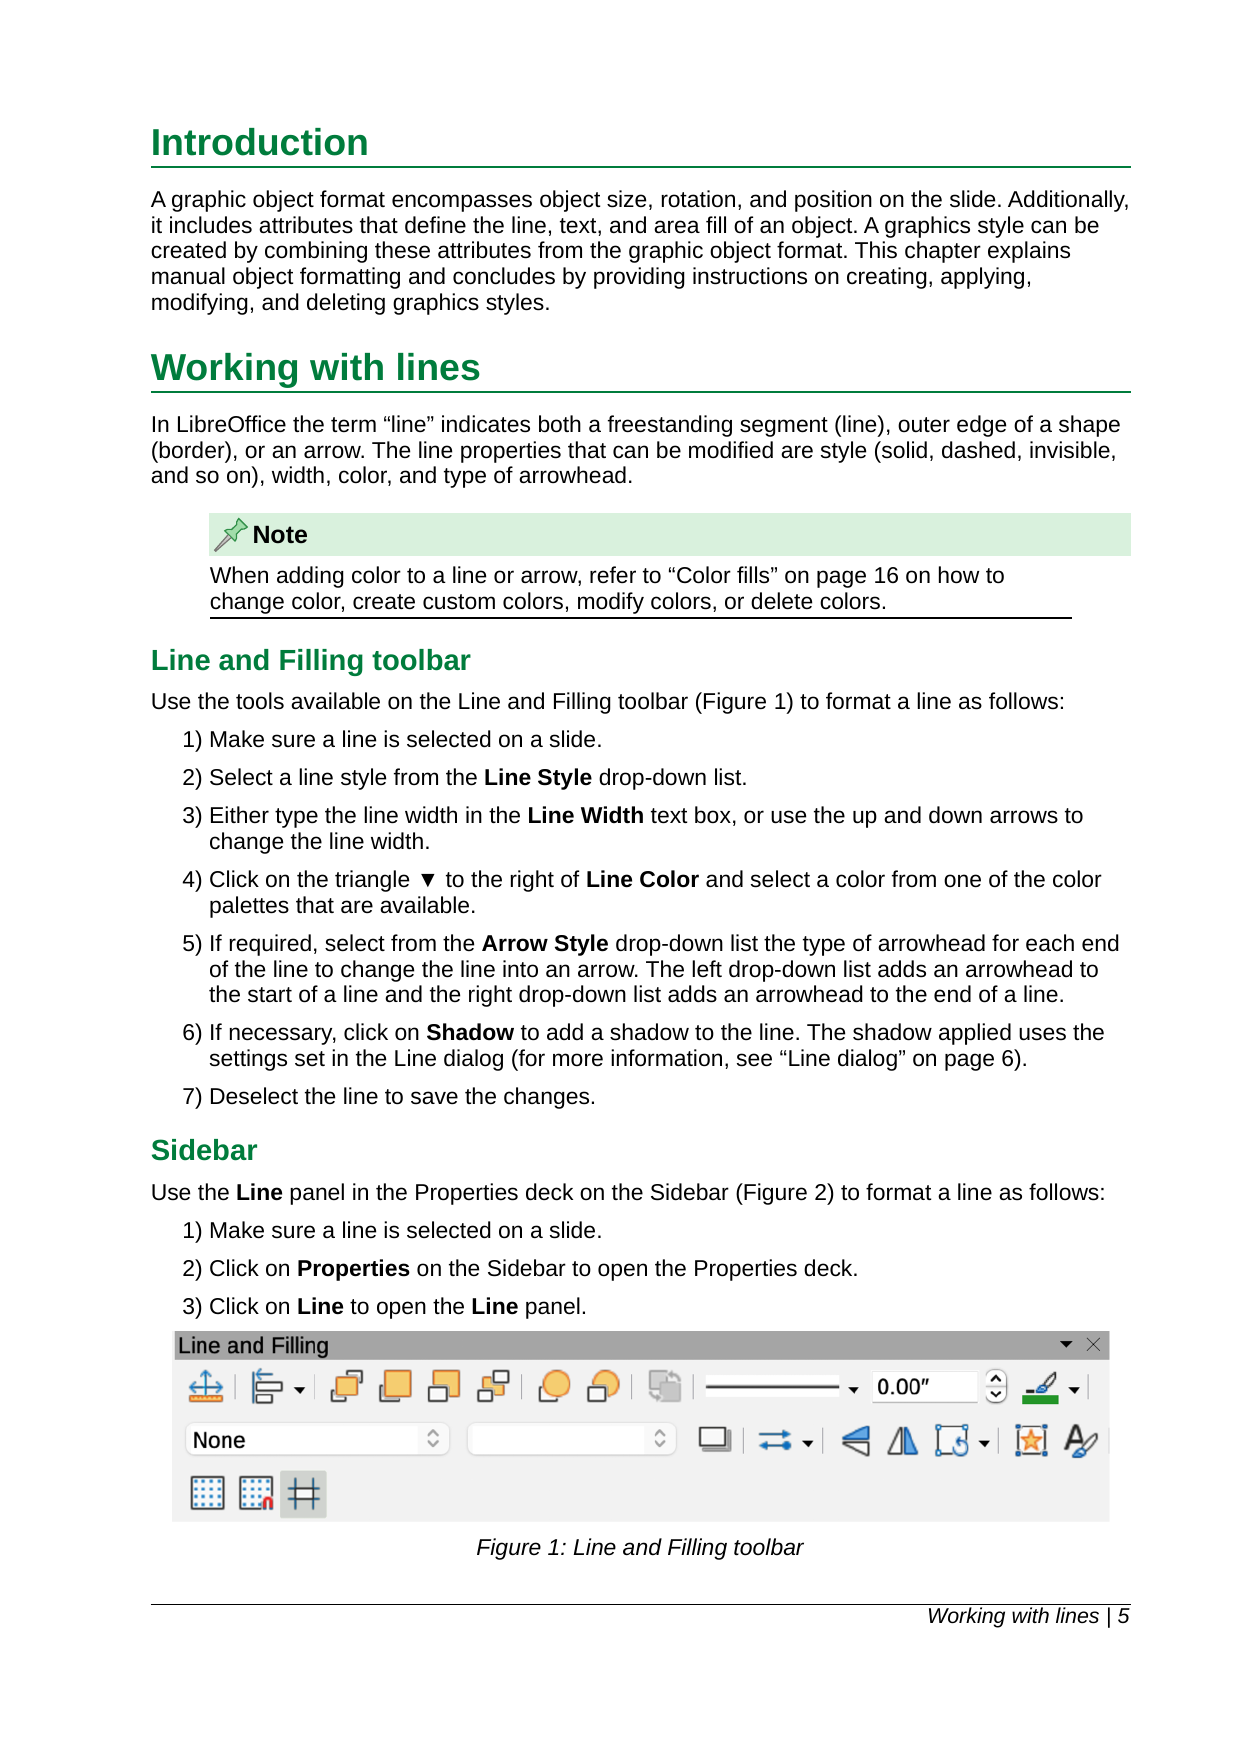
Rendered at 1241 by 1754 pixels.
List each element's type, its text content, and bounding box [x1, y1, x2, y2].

text Figure 1: Line and Filling toolbar [172, 1534, 1109, 1560]
text Use the Line panel in the Properties deck on the Sidebar (Figure 2) to format a line as follows: [151, 1179, 1131, 1205]
list Make sure a line is selected on a slide. [194, 1217, 1131, 1243]
list Click on Line to open the Line panel. [194, 1294, 1131, 1319]
subtitle Sidebar [151, 1134, 1131, 1167]
subtitle Note [209, 513, 1131, 556]
text When adding color to a line or arrow, refer to “Color fills” on page 16 on how to change color, create custom colors, modify colors, or delete colors. [209, 563, 1072, 619]
list If necessary, click on Shadow to add a shadow to the line. The shadow applied uses the settings set in the Line dialog (for more information, see “Line dialog” on page 6). [194, 1020, 1131, 1071]
text Use the tools available on the Line and Filling toolbar (Figure 1) to format a line as follows: [151, 689, 1131, 714]
list If required, select from the Arrow Style drop-down list the type of arrowhead for each end of the line to change the line into an arrow. The left drop-down list adds an arrowhead to the start of a line and the right drop-down list adds an arrowhead to the end of a line. [194, 931, 1131, 1008]
list Either type the line width in the Line Width text box, or use the up and down arrows to change the line width. [194, 803, 1131, 854]
subtitle Line and Filling toolbar [151, 644, 1131, 676]
text A graphic object format encompasses object size, rotation, and position on the slide. Additionally, it includes attributes that define the line, text, and area fill of an object. A graphics style can be created by combining these attributes from the graphic object format. This chapter explains manual object formatting and concludes by providing instructions on creating, applying, modifying, and deleting graphics styles. [151, 187, 1131, 315]
subtitle Working with lines [151, 346, 1131, 391]
list Click on the triangle ▼ to the right of Line Color and select a color from one of the color palettes that are available. [194, 867, 1131, 918]
list Click on Properties on the Sidebar to open the Properties deck. [194, 1256, 1131, 1281]
list Select a line style from the Line Style drop-down list. [194, 765, 1131, 791]
picture [172, 1331, 1110, 1522]
text In LibreOffice the term “line” indicates both a freestanding segment (line), outer edge of a shape (border), or an arrow. The line properties that can be modified are style (solid, dashed, invisible, and so on), width, color, and type of arrowhead. [151, 412, 1131, 489]
subtitle Introduction [151, 121, 1131, 166]
list Deselect the line to save the changes. [194, 1084, 1131, 1109]
list Make sure a line is selected on a slide. [194, 727, 1131, 753]
